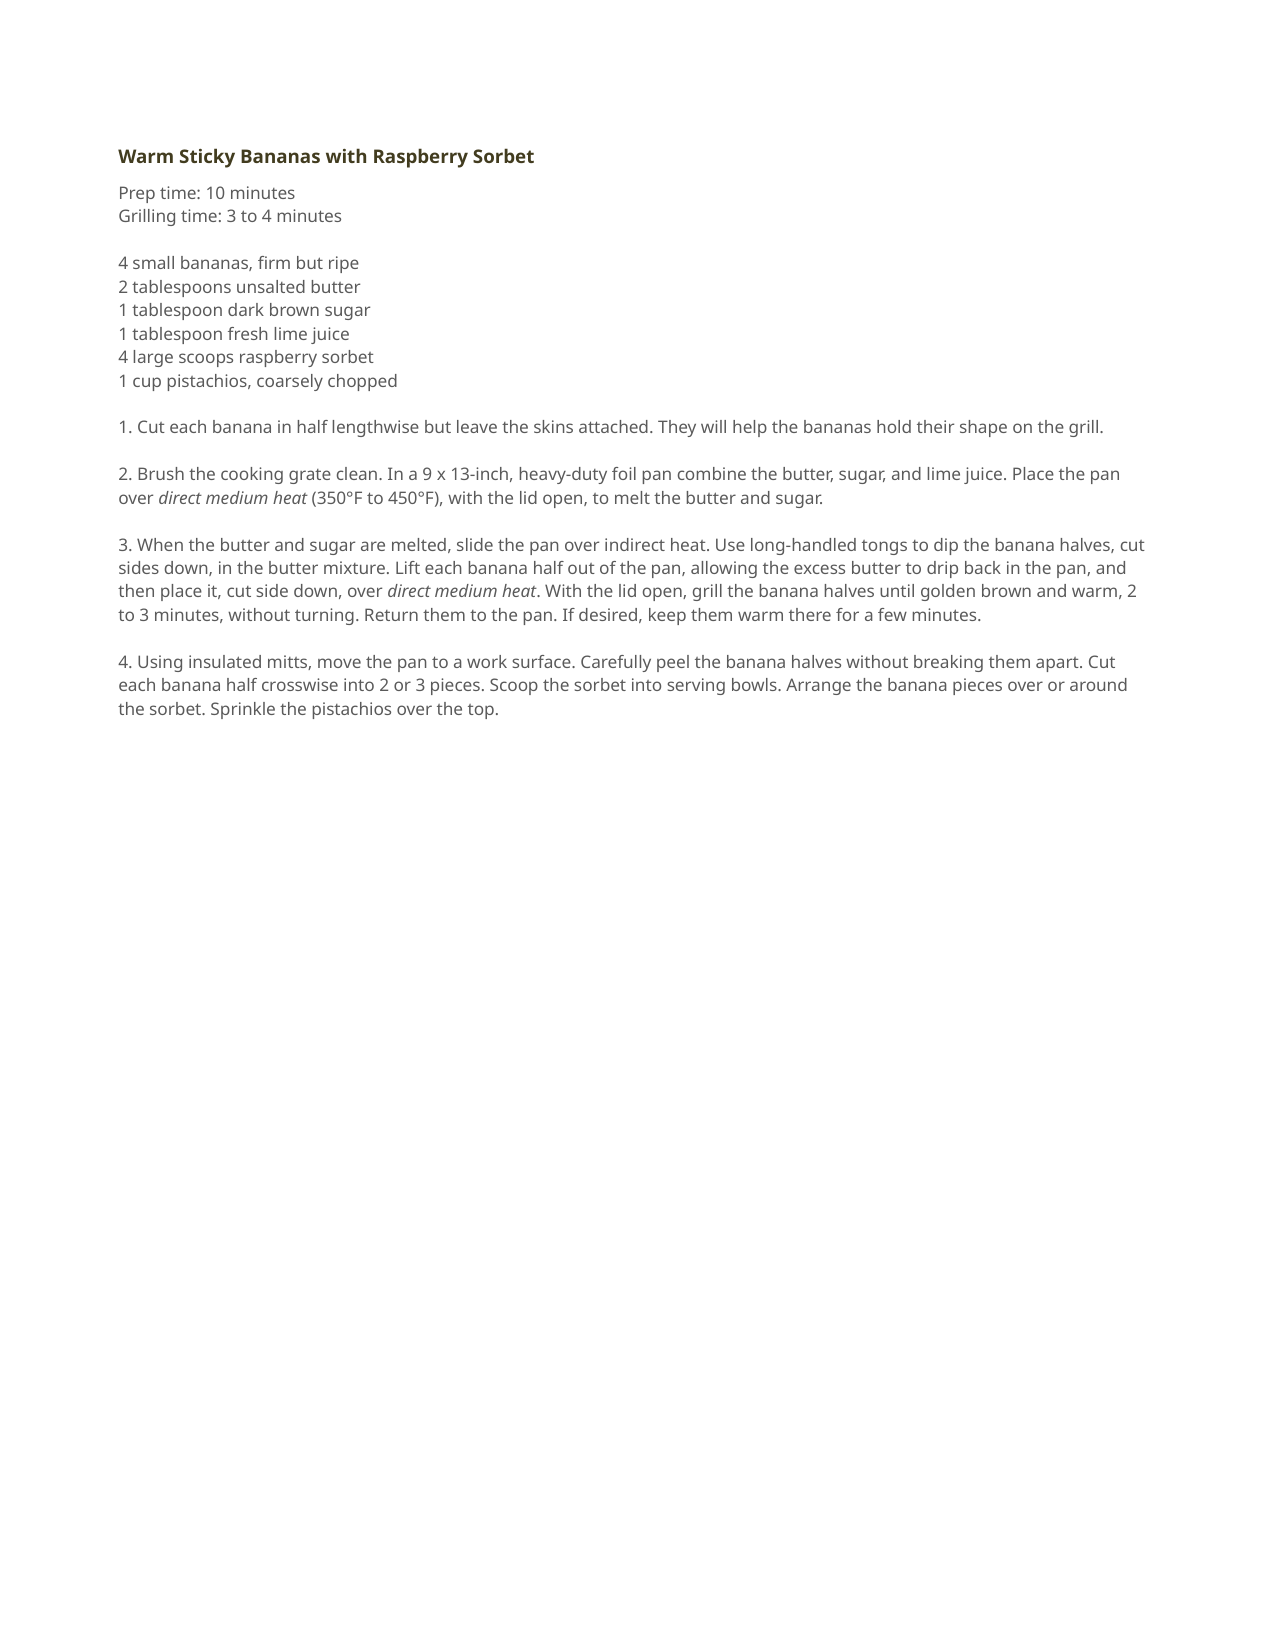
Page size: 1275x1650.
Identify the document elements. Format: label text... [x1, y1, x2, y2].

text Prep time: 10 minutes Grilling time: 3 to 4 minutes 4 small bananas, firm but ripe 2 tablespoons unsalted butter 1 tablespoon dark brown sugar 1 tablespoon fresh lime juice 4 large scoops raspberry sorbet 1 cup pistachios, coarsely chopped 1. Cut each banana in half lengthwise but leave the skins attached. They will help the bananas hold their shape on the grill. 2. Brush the cooking grate clean. In a 9 x 13-inch, heavy-duty foil pan combine the butter, sugar, and lime juice. Place the pan over direct medium heat (350°F to 450°F), with the lid open, to melt the butter and sugar. 3. When the butter and sugar are melted, slide the pan over indirect heat. Use long-handled tongs to dip the banana halves, cut sides down, in the butter mixture. Lift each banana half out of the pan, allowing the excess butter to drip back in the pan, and then place it, cut side down, over direct medium heat. With the lid open, grill the banana halves until golden brown and warm, 2 to 3 minutes, without turning. Return them to the pan. If desired, keep them warm there for a few minutes. 4. Using insulated mitts, move the pan to a work surface. Carefully peel the banana halves without breaking them apart. Cut each banana half crosswise into 2 or 3 pieces. Scoop the sorbet into serving bowls. Arrange the banana pieces over or around the sorbet. Sprinkle the pistachios over the top. [118, 181, 1157, 720]
subtitle Warm Sticky Bananas with Raspberry Sorbet [118, 143, 1157, 169]
